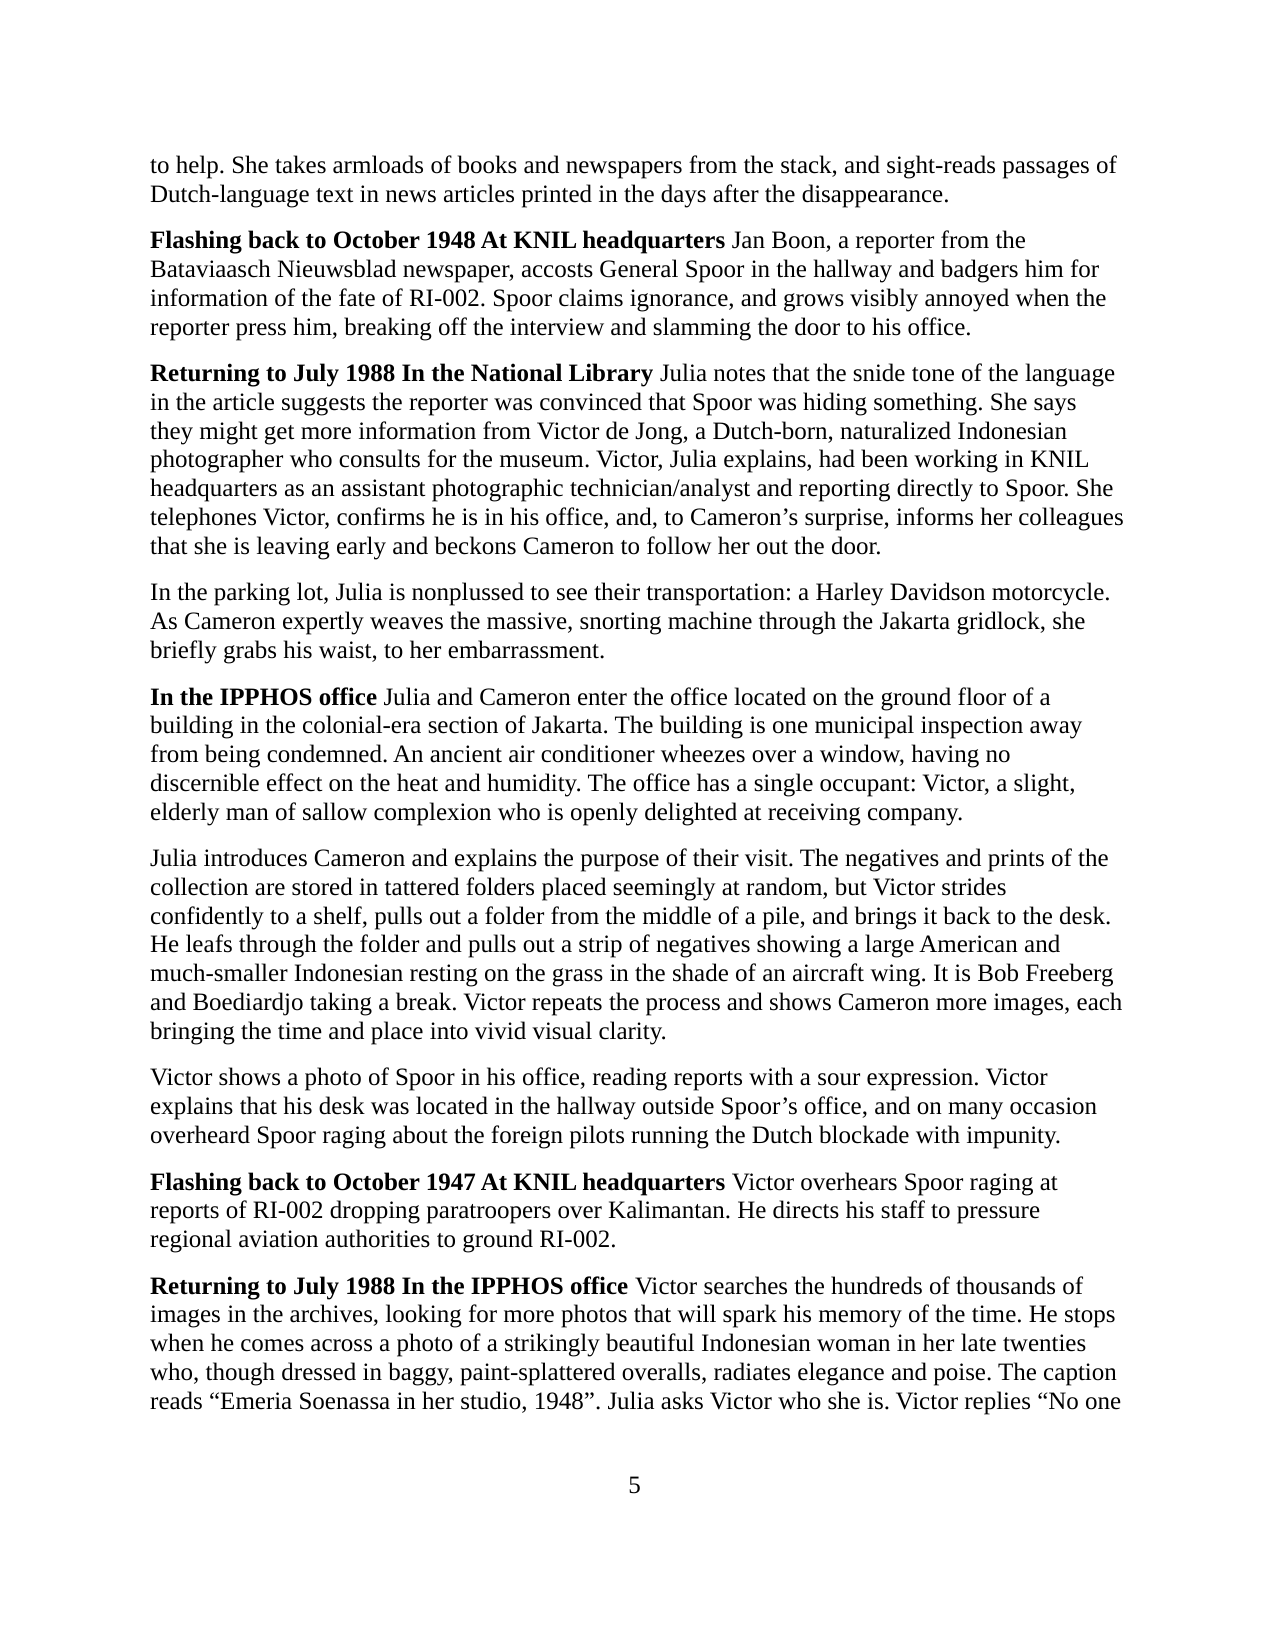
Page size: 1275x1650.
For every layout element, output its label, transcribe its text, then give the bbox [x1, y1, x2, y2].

text Flashing back to October 1947 At KNIL headquarters Victor overhears Spoor raging at reports of RI-002 dropping paratroopers over Kalimantan. He directs his staff to pressure regional aviation authorities to ground RI-002. [150, 1167, 1125, 1253]
text Flashing back to October 1948 At KNIL headquarters Jan Boon, a reporter from the Bataviaasch Nieuwsblad newspaper, accosts General Spoor in the hallway and badgers him for information of the fate of RI-002. Spoor claims ignorance, and grows visibly annoyed when the reporter press him, breaking off the interview and slamming the door to his office. [150, 225, 1125, 340]
text Julia introduces Cameron and explains the purpose of their visit. The negatives and prints of the collection are stored in tattered folders placed seemingly at random, but Victor strides confidently to a shelf, pulls out a folder from the middle of a pile, and brings it back to the desk. He leafs through the folder and pulls out a strip of negatives showing a large American and much-smaller Indonesian resting on the grass in the shade of an aircraft wing. It is Bob Freeberg and Boediardjo taking a break. Victor repeats the process and shows Cameron more images, each bringing the time and place into vivid visual clarity. [150, 843, 1125, 1044]
text Returning to July 1988 In the National Library Julia notes that the snide tone of the language in the article suggests the reporter was convinced that Spoor was hiding something. She says they might get more information from Victor de Jong, a Dutch-born, naturalized Indonesian photographer who consults for the museum. Victor, Julia explains, had been working in KNIL headquarters as an assistant photographic technician/analyst and reporting directly to Spoor. She telephones Victor, confirms he is in his office, and, to Cameron’s surprise, informs her colleagues that she is leaving early and beckons Cameron to follow her out the door. [150, 358, 1125, 559]
text In the IPPHOS office Julia and Cameron enter the office located on the ground floor of a building in the colonial-era section of Jakarta. The building is one municipal inspection away from being condemned. An ancient air conditioner wheezes over a window, having no discernible effect on the heat and humidity. The office has a single occupant: Victor, a slight, elderly man of sallow complexion who is openly delighted at receiving company. [150, 682, 1125, 825]
text to help. She takes armloads of books and newspapers from the stack, and sight-reads passages of Dutch-language text in news articles printed in the days after the disappearance. [150, 150, 1125, 207]
text In the parking lot, Julia is nonplussed to see their transportation: a Harley Davidson motorcycle. As Cameron expertly weaves the massive, snorting machine through the Jakarta gridlock, she briefly grabs his waist, to her embarrassment. [150, 577, 1125, 664]
text Victor shows a photo of Spoor in his office, reading reports with a sour expression. Victor explains that his desk was located in the hallway outside Spoor’s office, and on many occasion overheard Spoor raging about the foreign pilots running the Dutch blockade with impunity. [150, 1062, 1125, 1149]
text Returning to July 1988 In the IPPHOS office Victor searches the hundreds of thousands of images in the archives, looking for more photos that will spark his memory of the time. He stops when he comes across a photo of a strikingly beautiful Indonesian woman in her late twenties who, though dressed in baggy, paint-splattered overalls, radiates elegance and poise. The caption reads “Emeria Soenassa in her studio, 1948”. Julia asks Victor who she is. Victor replies “No one [150, 1271, 1125, 1414]
